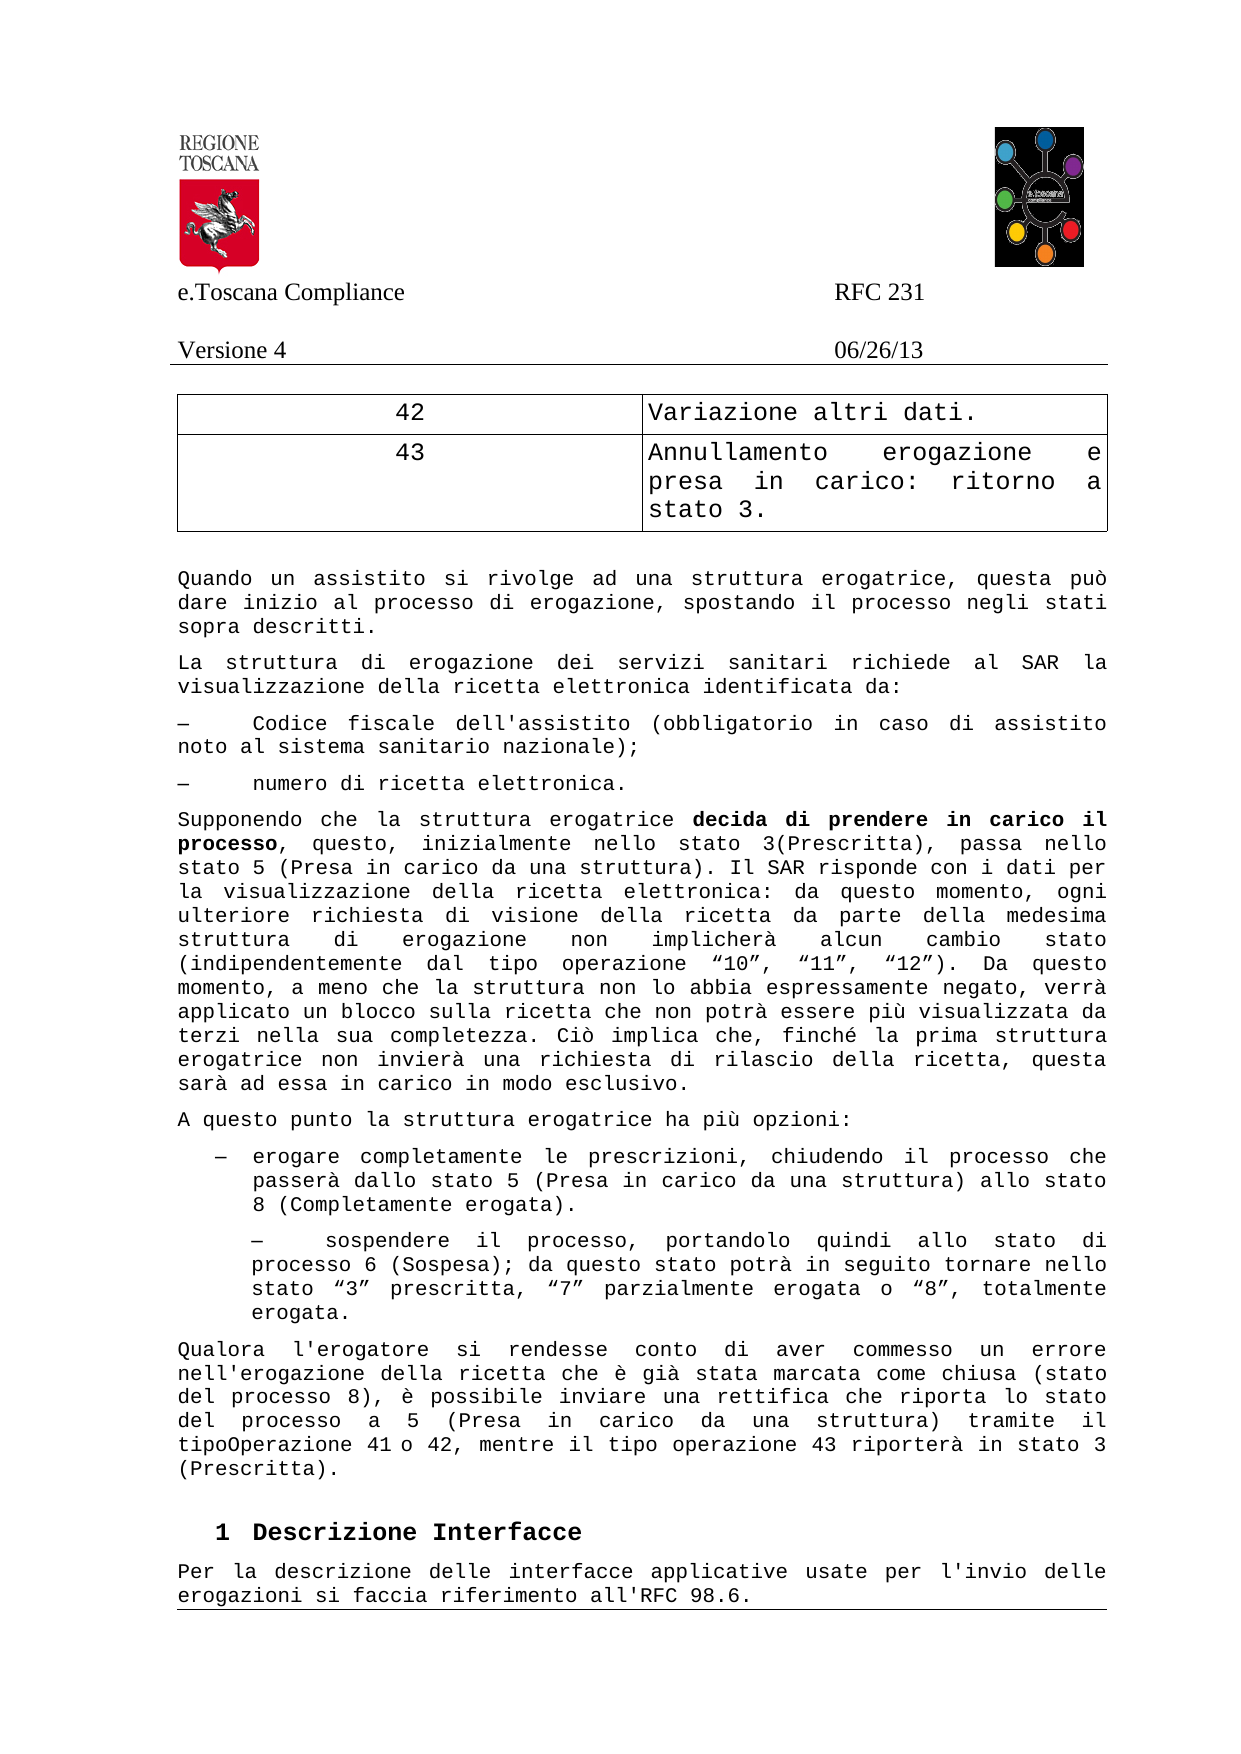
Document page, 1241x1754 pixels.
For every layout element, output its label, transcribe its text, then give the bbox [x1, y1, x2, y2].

table_cell 42 [178, 395, 642, 434]
list numero di ricetta elettronica. [177, 773, 1107, 797]
text A questo punto la struttura erogatrice ha più opzioni: [177, 1109, 1107, 1133]
table_cell 43 [178, 435, 642, 531]
text Per la descrizione delle interfacce applicative usate per l'invio delle erogazioni si faccia riferimento all'RFC 98.6. [177, 1561, 1107, 1609]
table_cell Annullamento erogazione e presa in carico: ritorno a stato 3. [643, 435, 1107, 531]
text La struttura di erogazione dei servizi sanitari richiede al SAR la visualizzazione della ricetta elettronica identificata da: [177, 652, 1107, 700]
text Quando un assistito si rivolge ad una struttura erogatrice, questa può dare inizio al processo di erogazione, spostando il processo negli stati sopra descritti. [177, 568, 1107, 639]
list Qualora l'erogatore si rendesse conto di aver commesso un errore nell'erogazione della ricetta che è già stata marcata come chiusa (stato del processo 8), è possibile inviare una rettifica che riporta lo stato del processo a 5 (Presa in carico da una struttura) tramite il tipoOperazione 41 o 42, mentre il tipo operazione 43 riporterà in stato 3 (Prescritta). [177, 1338, 1107, 1482]
list erogare completamente le prescrizioni, chiudendo il processo che passerà dallo stato 5 (Presa in carico da una struttura) allo stato 8 (Completamente erogata). [215, 1146, 1107, 1218]
picture [178, 133, 260, 277]
text Supponendo che la struttura erogatrice decida di prendere in carico il processo, questo, inizialmente nello stato 3(Prescritta), passa nello stato 5 (Presa in carico da una struttura). Il SAR risponde con i dati per la visualizzazione della ricetta elettronica: da questo momento, ogni ulteriore richiesta di visione della ricetta da parte della medesima struttura di erogazione non implicherà alcun cambio stato (indipendentemente dal tipo operazione “10”, “11”, “12”). Da questo momento, a meno che la struttura non lo abbia espressamente negato, verrà applicato un blocco sulla ricetta che non potrà essere più visualizzata da terzi nella sua completezza. Ciò implica che, finché la prima struttura erogatrice non invierà una richiesta di rilascio della ricetta, questa sarà ad essa in carico in modo esclusivo. [177, 809, 1107, 1097]
list Codice fiscale dell'assistito (obbligatorio in caso di assistito noto al sistema sanitario nazionale); [177, 712, 1107, 760]
table_cell Variazione altri dati. [643, 395, 1107, 434]
subtitle Descrizione Interfacce [215, 1520, 1107, 1548]
list sospendere il processo, portandolo quindi allo stato di processo 6 (Sospesa); da questo stato potrà in seguito tornare nello stato “3” prescritta, “7” parzialmente erogata o “8”, totalmente erogata. [251, 1230, 1107, 1326]
